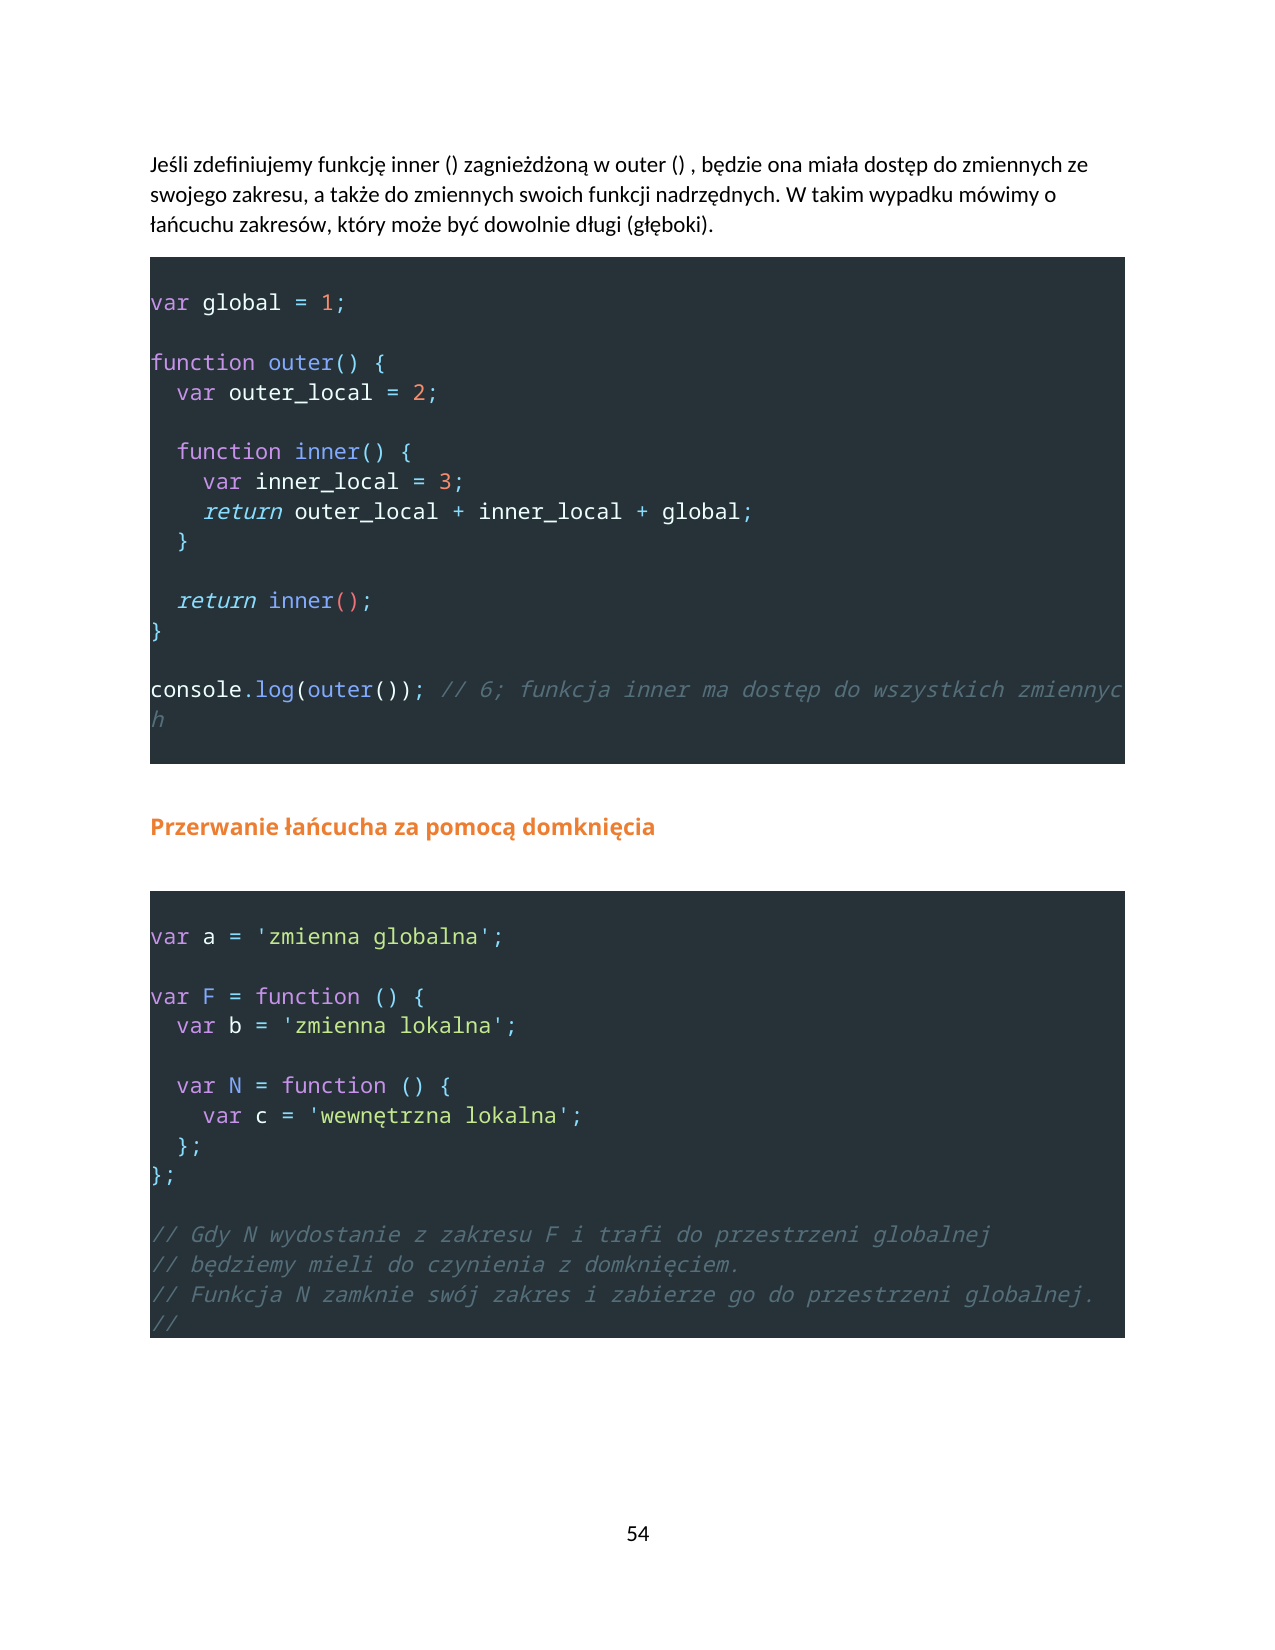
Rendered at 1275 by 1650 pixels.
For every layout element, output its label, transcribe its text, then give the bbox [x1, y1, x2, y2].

text Jeśli zdefiniujemy funkcję inner () zagnieżdżoną w outer () , będzie ona miała dostęp do zmiennych ze swojego zakresu, a także do zmiennych swoich funkcji nadrzędnych. W takim wypadku mówimy o łańcuchu zakresów, który może być dowolnie długi (głęboki). [150, 150, 1125, 238]
text var c = 'wewnętrzna lokalna'; [150, 1100, 1125, 1129]
text var inner_local = 3; [150, 466, 1125, 496]
text }; [150, 1159, 1125, 1189]
text var b = 'zmienna lokalna'; [150, 1010, 1125, 1040]
text var global = 1; [150, 287, 1125, 317]
text // Gdy N wydostanie z zakresu F i trafi do przestrzeni globalnej [150, 1219, 1125, 1249]
text function outer() { [150, 347, 1125, 376]
text return outer_local + inner_local + global; [150, 496, 1125, 525]
text function inner() { [150, 436, 1125, 466]
text } [150, 525, 1125, 555]
text }; [150, 1129, 1125, 1159]
text var outer_local = 2; [150, 376, 1125, 406]
text var F = function () { [150, 981, 1125, 1010]
text // [150, 1308, 1125, 1338]
text // Funkcja N zamknie swój zakres i zabierze go do przestrzeni globalnej. [150, 1278, 1125, 1308]
text console.log(outer()); // 6; funkcja inner ma dostęp do wszystkich zmiennych [150, 674, 1125, 734]
text // będziemy mieli do czynienia z domknięciem. [150, 1249, 1125, 1278]
text var N = function () { [150, 1070, 1125, 1100]
text } [150, 615, 1125, 644]
text var a = 'zmienna globalna'; [150, 921, 1125, 951]
text return inner(); [150, 585, 1125, 615]
text Przerwanie łańcucha za pomocą domknięcia [150, 811, 1125, 842]
